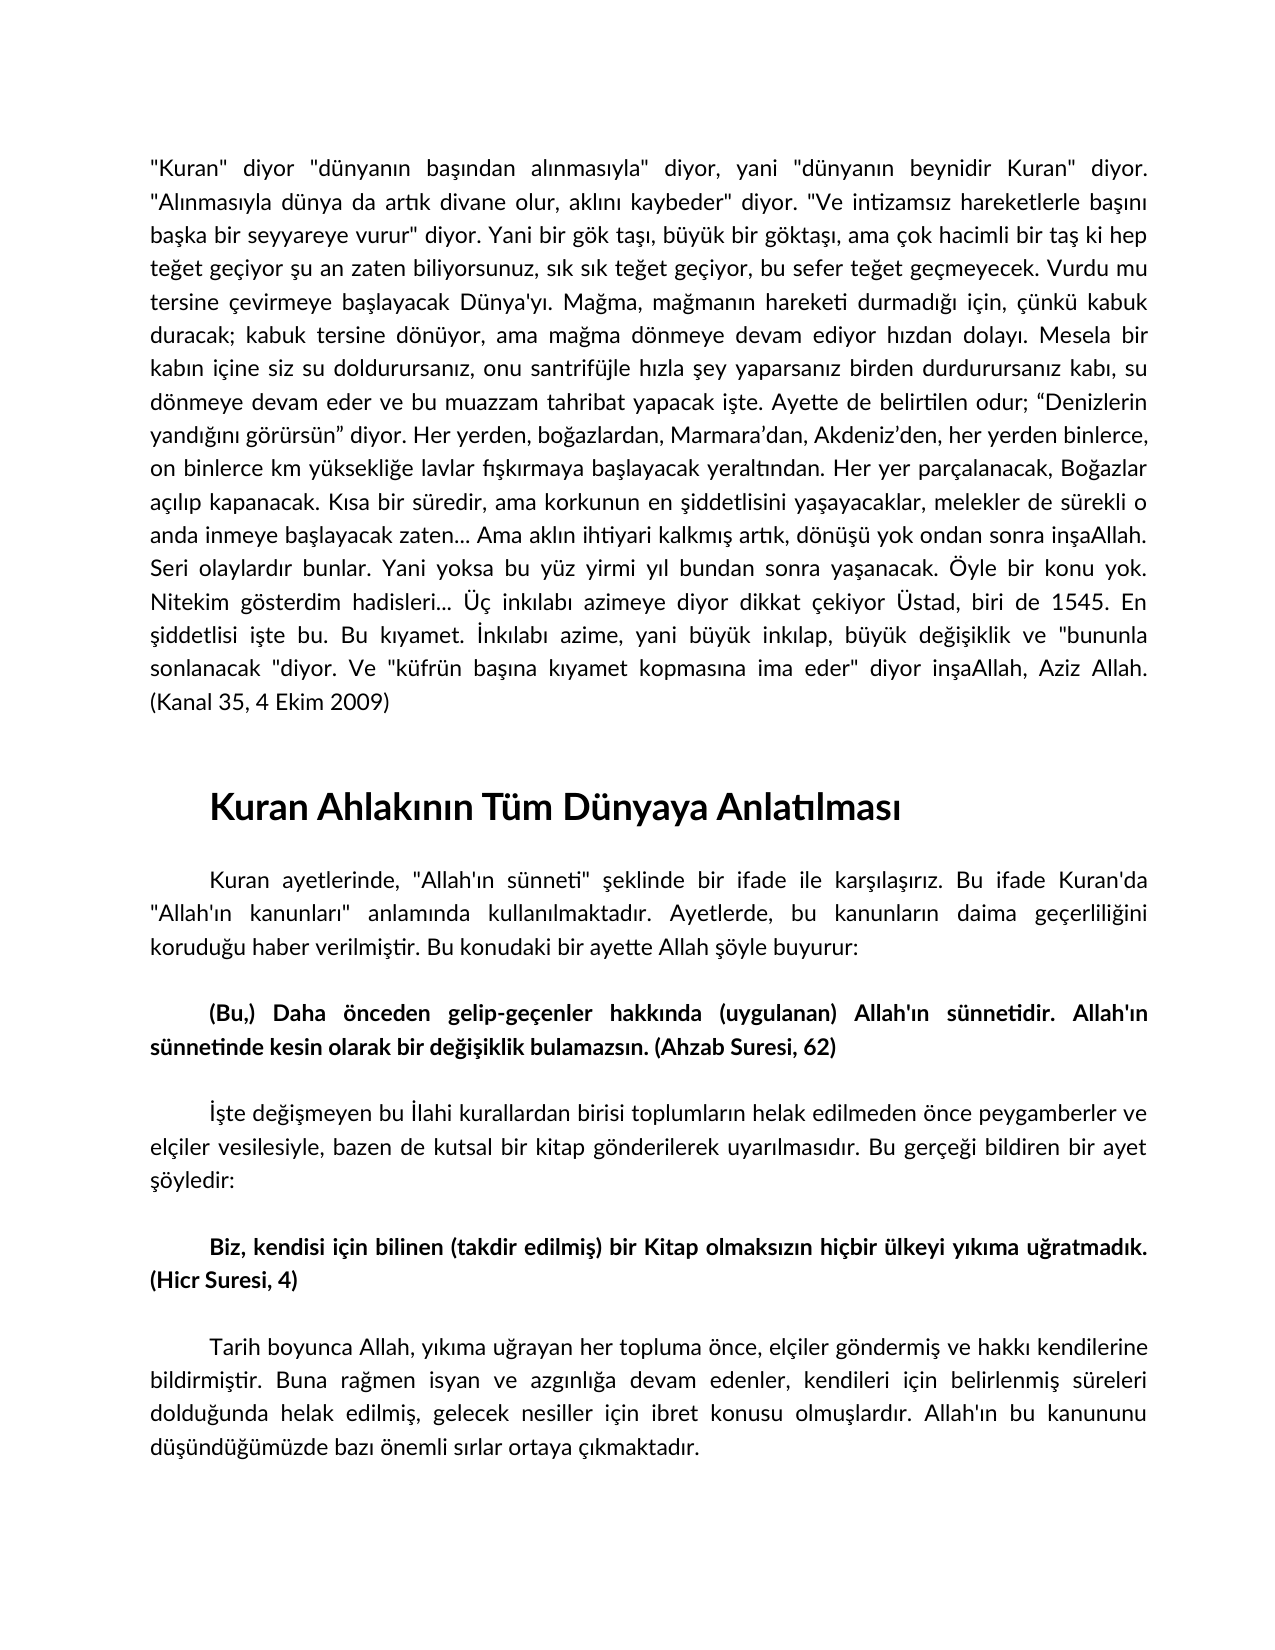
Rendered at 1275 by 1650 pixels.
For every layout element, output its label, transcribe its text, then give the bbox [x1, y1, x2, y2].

text (Bu,) Daha önceden gelip-geçenler hakkında (uygulanan) Allah'ın sünnetidir. Allah'ın sünnetinde kesin olarak bir değişiklik bulamazsın. (Ahzab Suresi, 62) [150, 995, 1149, 1062]
text Kuran ayetlerinde, "Allah'ın sünneti" şeklinde bir ifade ile karşılaşırız. Bu ifade Kuran'da "Allah'ın kanunları" anlamında kullanılmaktadır. Ayetlerde, bu kanunların daima geçerliliğini koruduğu haber verilmiştir. Bu konudaki bir ayette Allah şöyle buyurur: [150, 862, 1149, 962]
text Biz, kendisi için bilinen (takdir edilmiş) bir Kitap olmaksızın hiçbir ülkeyi yıkıma uğratmadık. (Hicr Suresi, 4) [150, 1228, 1149, 1295]
text İşte değişmeyen bu İlahi kurallardan birisi toplumların helak edilmeden önce peygamberler ve elçiler vesilesiyle, bazen de kutsal bir kitap gönderilerek uyarılmasıdır. Bu gerçeği bildiren bir ayet şöyledir: [150, 1095, 1149, 1195]
subtitle Kuran Ahlakının Tüm Dünyaya Anlatılması [150, 783, 1149, 828]
text Tarih boyunca Allah, yıkıma uğrayan her topluma önce, elçiler göndermiş ve hakkı kendilerine bildirmiştir. Buna rağmen isyan ve azgınlığa devam edenler, kendileri için belirlenmiş süreleri dolduğunda helak edilmiş, gelecek nesiller için ibret konusu olmuşlardır. Allah'ın bu kanununu düşündüğümüzde bazı önemli sırlar ortaya çıkmaktadır. [150, 1328, 1149, 1462]
text "Kuran" diyor "dünyanın başından alınmasıyla" diyor, yani "dünyanın beynidir Kuran" diyor. "Alınmasıyla dünya da artık divane olur, aklını kaybeder" diyor. "Ve intizamsız hareketlerle başını başka bir seyyareye vurur" diyor. Yani bir gök taşı, büyük bir göktaşı, ama çok hacimli bir taş ki hep teğet geçiyor şu an zaten biliyorsunuz, sık sık teğet geçiyor, bu sefer teğet geçmeyecek. Vurdu mu tersine çevirmeye başlayacak Dünya'yı. Mağma, mağmanın hareketi durmadığı için, çünkü kabuk duracak; kabuk tersine dönüyor, ama mağma dönmeye devam ediyor hızdan dolayı. Mesela bir kabın içine siz su doldurursanız, onu santrifüjle hızla şey yaparsanız birden durdurursanız kabı, su dönmeye devam eder ve bu muazzam tahribat yapacak işte. Ayette de belirtilen odur; “Denizlerin yandığını görürsün” diyor. Her yerden, boğazlardan, Marmara’dan, Akdeniz’den, her yerden binlerce, on binlerce km yüksekliğe lavlar fışkırmaya başlayacak yeraltından. Her yer parçalanacak, Boğazlar açılıp kapanacak. Kısa bir süredir, ama korkunun en şiddetlisini yaşayacaklar, melekler de sürekli o anda inmeye başlayacak zaten... Ama aklın ihtiyari kalkmış artık, dönüşü yok ondan sonra inşaAllah. Seri olaylardır bunlar. Yani yoksa bu yüz yirmi yıl bundan sonra yaşanacak. Öyle bir konu yok. Nitekim gösterdim hadisleri... Üç inkılabı azimeye diyor dikkat çekiyor Üstad, biri de 1545. En şiddetlisi işte bu. Bu kıyamet. İnkılabı azime, yani büyük inkılap, büyük değişiklik ve "bununla sonlanacak "diyor. Ve "küfrün başına kıyamet kopmasına ima eder" diyor inşaAllah, Aziz Allah. (Kanal 35, 4 Ekim 2009) [150, 150, 1149, 717]
